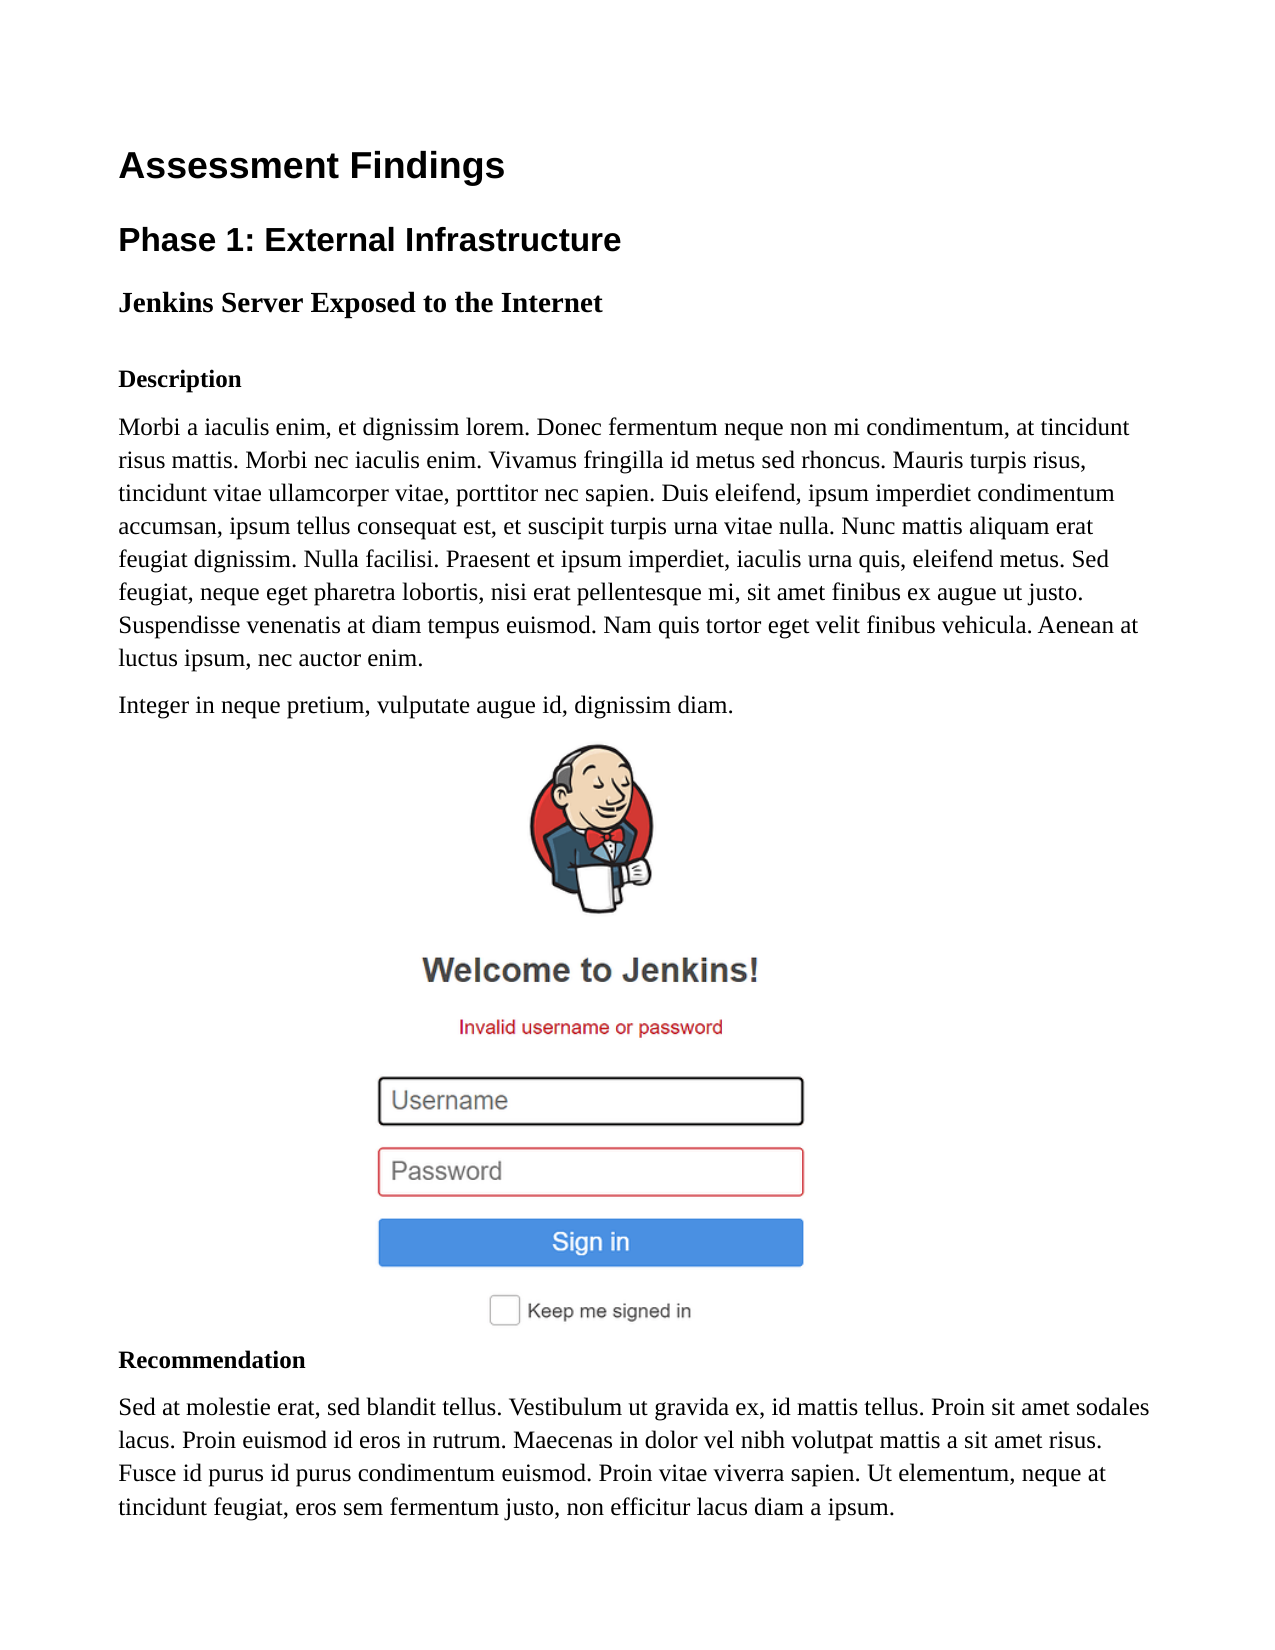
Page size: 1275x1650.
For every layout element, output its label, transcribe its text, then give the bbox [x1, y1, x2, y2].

text Description [118, 331, 1157, 393]
subtitle Phase 1: External Infrastructure [118, 219, 1157, 258]
text Recommendation [118, 786, 1157, 1374]
subtitle Jenkins Server Exposed to the Internet [118, 285, 1157, 319]
picture [260, 738, 1015, 1345]
text Integer in neque pretium, vulputate augue id, dignissim diam. [118, 691, 1157, 719]
text Morbi a iaculis enim, et dignissim lorem. Donec fermentum neque non mi condimentum, at tincidunt risus mattis. Morbi nec iaculis enim. Vivamus fringilla id metus sed rhoncus. Mauris turpis risus, tincidunt vitae ullamcorper vitae, porttitor nec sapien. Duis eleifend, ipsum imperdiet condimentum accumsan, ipsum tellus consequat est, et suscipit turpis urna vitae nulla. Nunc mattis aliquam erat feugiat dignissim. Nulla facilisi. Praesent et ipsum imperdiet, iaculis urna quis, eleifend metus. Sed feugiat, neque eget pharetra lobortis, nisi erat pellentesque mi, sit amet finibus ex augue ut justo. Suspendisse venenatis at diam tempus euismod. Nam quis tortor eget velit finibus vehicula. Aenean at luctus ipsum, nec auctor enim. [118, 412, 1157, 672]
text Sed at molestie erat, sed blandit tellus. Vestibulum ut gravida ex, id mattis tellus. Proin sit amet sodales lacus. Proin euismod id eros in rutrum. Maecenas in dolor vel nibh volutpat mattis a sit amet risus. Fusce id purus id purus condimentum euismod. Proin vitae viverra sapien. Ut elementum, neque at tincidunt feugiat, eros sem fermentum justo, non efficitur lacus diam a ipsum. [118, 1392, 1157, 1520]
subtitle Assessment Findings [118, 143, 1157, 186]
